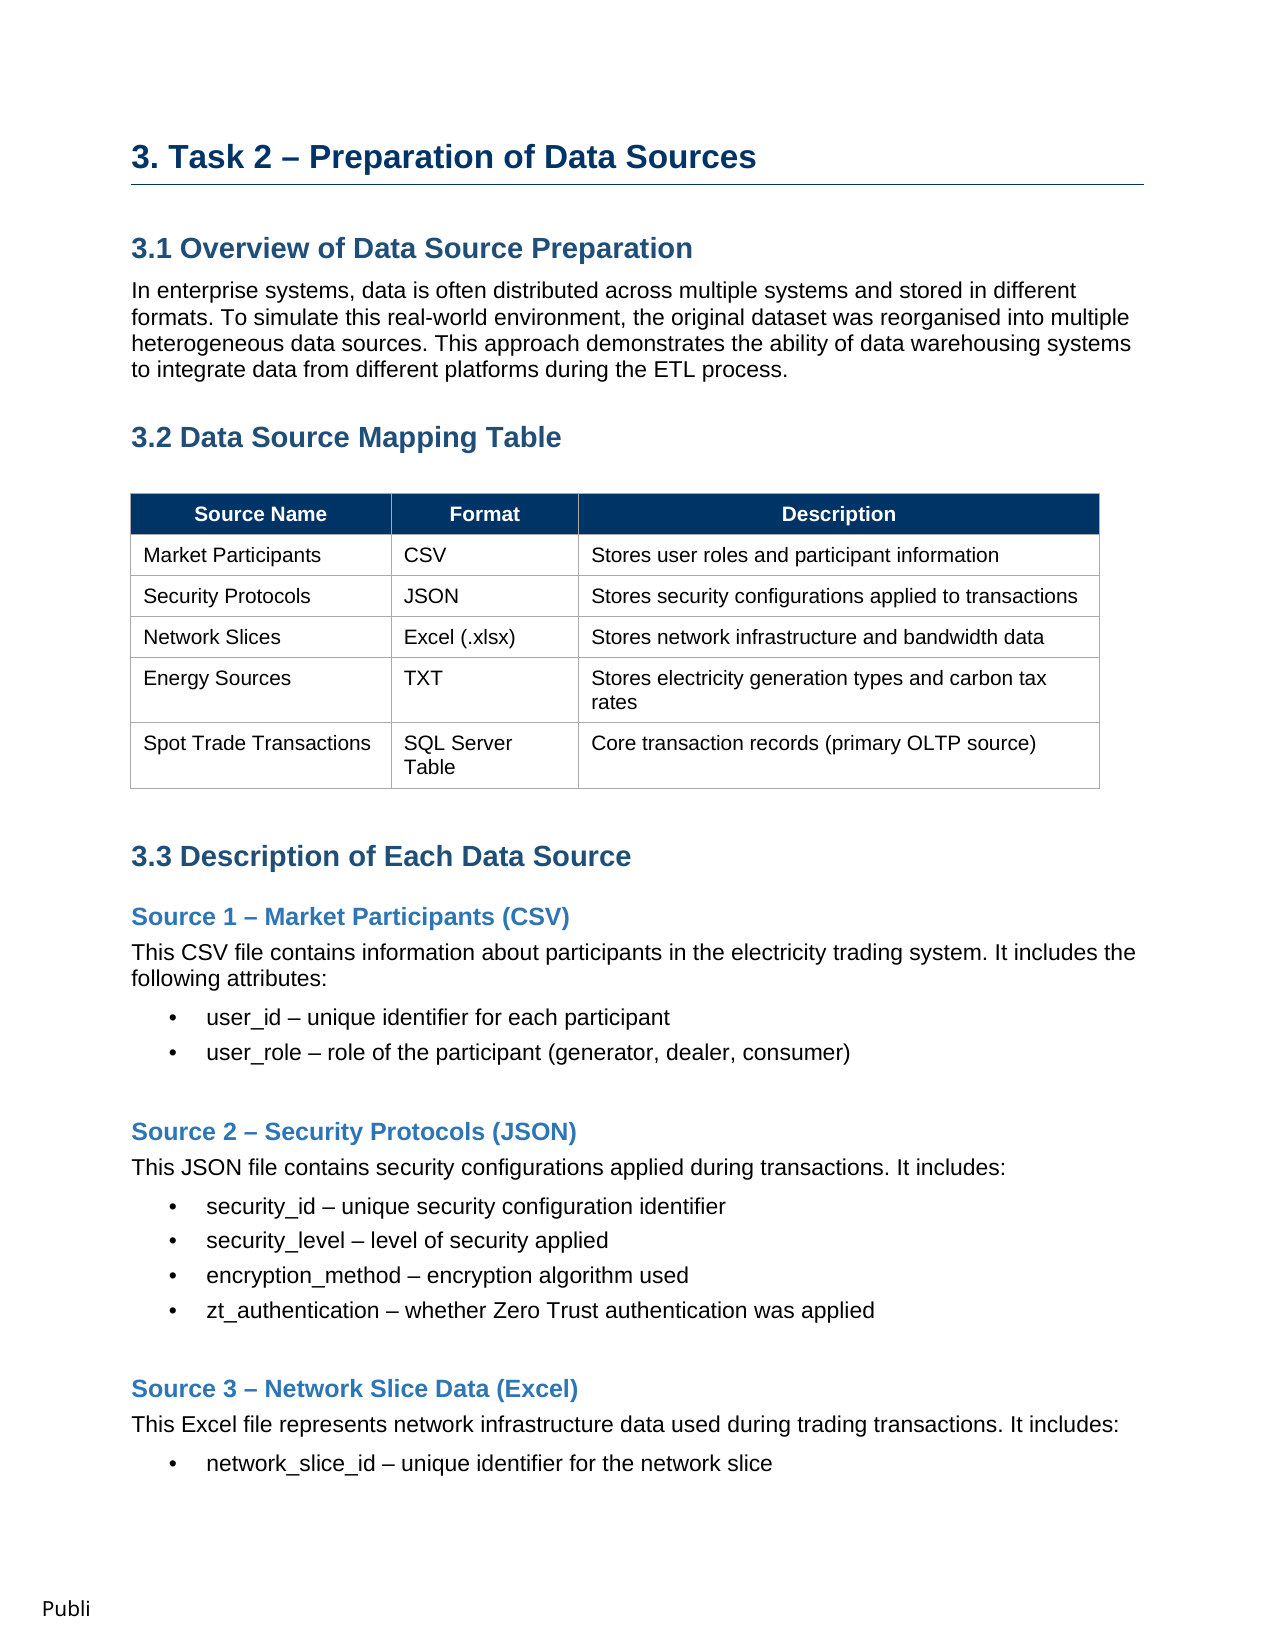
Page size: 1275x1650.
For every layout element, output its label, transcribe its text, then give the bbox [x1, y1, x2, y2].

list security_id – unique security configuration identifier [169, 1193, 1144, 1219]
table_cell Security Protocols [131, 576, 391, 616]
table_cell TXT [392, 658, 578, 722]
table_cell Stores electricity generation types and carbon tax rates [579, 658, 1099, 722]
table_cell Energy Sources [131, 658, 391, 722]
table_cell Core transaction records (primary OLTP source) [579, 723, 1099, 787]
table_cell Stores network infrastructure and bandwidth data [579, 617, 1099, 657]
table_cell Excel (.xlsx) [392, 617, 578, 657]
table_header Description [579, 494, 1099, 534]
table_cell Stores security configurations applied to transactions [579, 576, 1099, 616]
subtitle Source 2 – Security Protocols (JSON) [131, 1117, 1144, 1145]
list user_role – role of the participant (generator, dealer, consumer) [169, 1039, 1144, 1065]
table_cell SQL Server Table [392, 723, 578, 787]
table_cell JSON [392, 576, 578, 616]
list network_slice_id – unique identifier for the network slice [169, 1450, 1144, 1477]
table_cell Stores user roles and participant information [579, 535, 1099, 575]
subtitle Source 3 – Network Slice Data (Excel) [131, 1374, 1144, 1403]
subtitle 3.3 Description of Each Data Source [131, 839, 1144, 873]
table_header Format [392, 494, 578, 534]
subtitle 3. Task 2 – Preparation of Data Sources [131, 138, 1144, 184]
list zt_authentication – whether Zero Trust authentication was applied [169, 1297, 1144, 1323]
text In enterprise systems, data is often distributed across multiple systems and stored in different formats. To simulate this real-world environment, the original dataset was reorganised into multiple heterogeneous data sources. This approach demonstrates the ability of data warehousing systems to integrate data from different platforms during the ETL process. [131, 277, 1144, 383]
list security_level – level of security applied [169, 1227, 1144, 1254]
table_cell CSV [392, 535, 578, 575]
text This CSV file contains information about participants in the electricity trading system. It includes the following attributes: [131, 939, 1144, 992]
subtitle 3.2 Data Source Mapping Table [131, 420, 1144, 454]
table_cell Network Slices [131, 617, 391, 657]
table_header Source Name [131, 494, 391, 534]
subtitle 3.1 Overview of Data Source Preparation [131, 231, 1144, 265]
table_cell Market Participants [131, 535, 391, 575]
list user_id – unique identifier for each participant [169, 1004, 1144, 1031]
subtitle Source 1 – Market Participants (CSV) [131, 902, 1144, 931]
list encryption_method – encryption algorithm used [169, 1262, 1144, 1288]
table_cell Spot Trade Transactions [131, 723, 391, 787]
text This JSON file contains security configurations applied during transactions. It includes: [131, 1154, 1144, 1180]
text This Excel file represents network infrastructure data used during trading transactions. It includes: [131, 1411, 1144, 1438]
